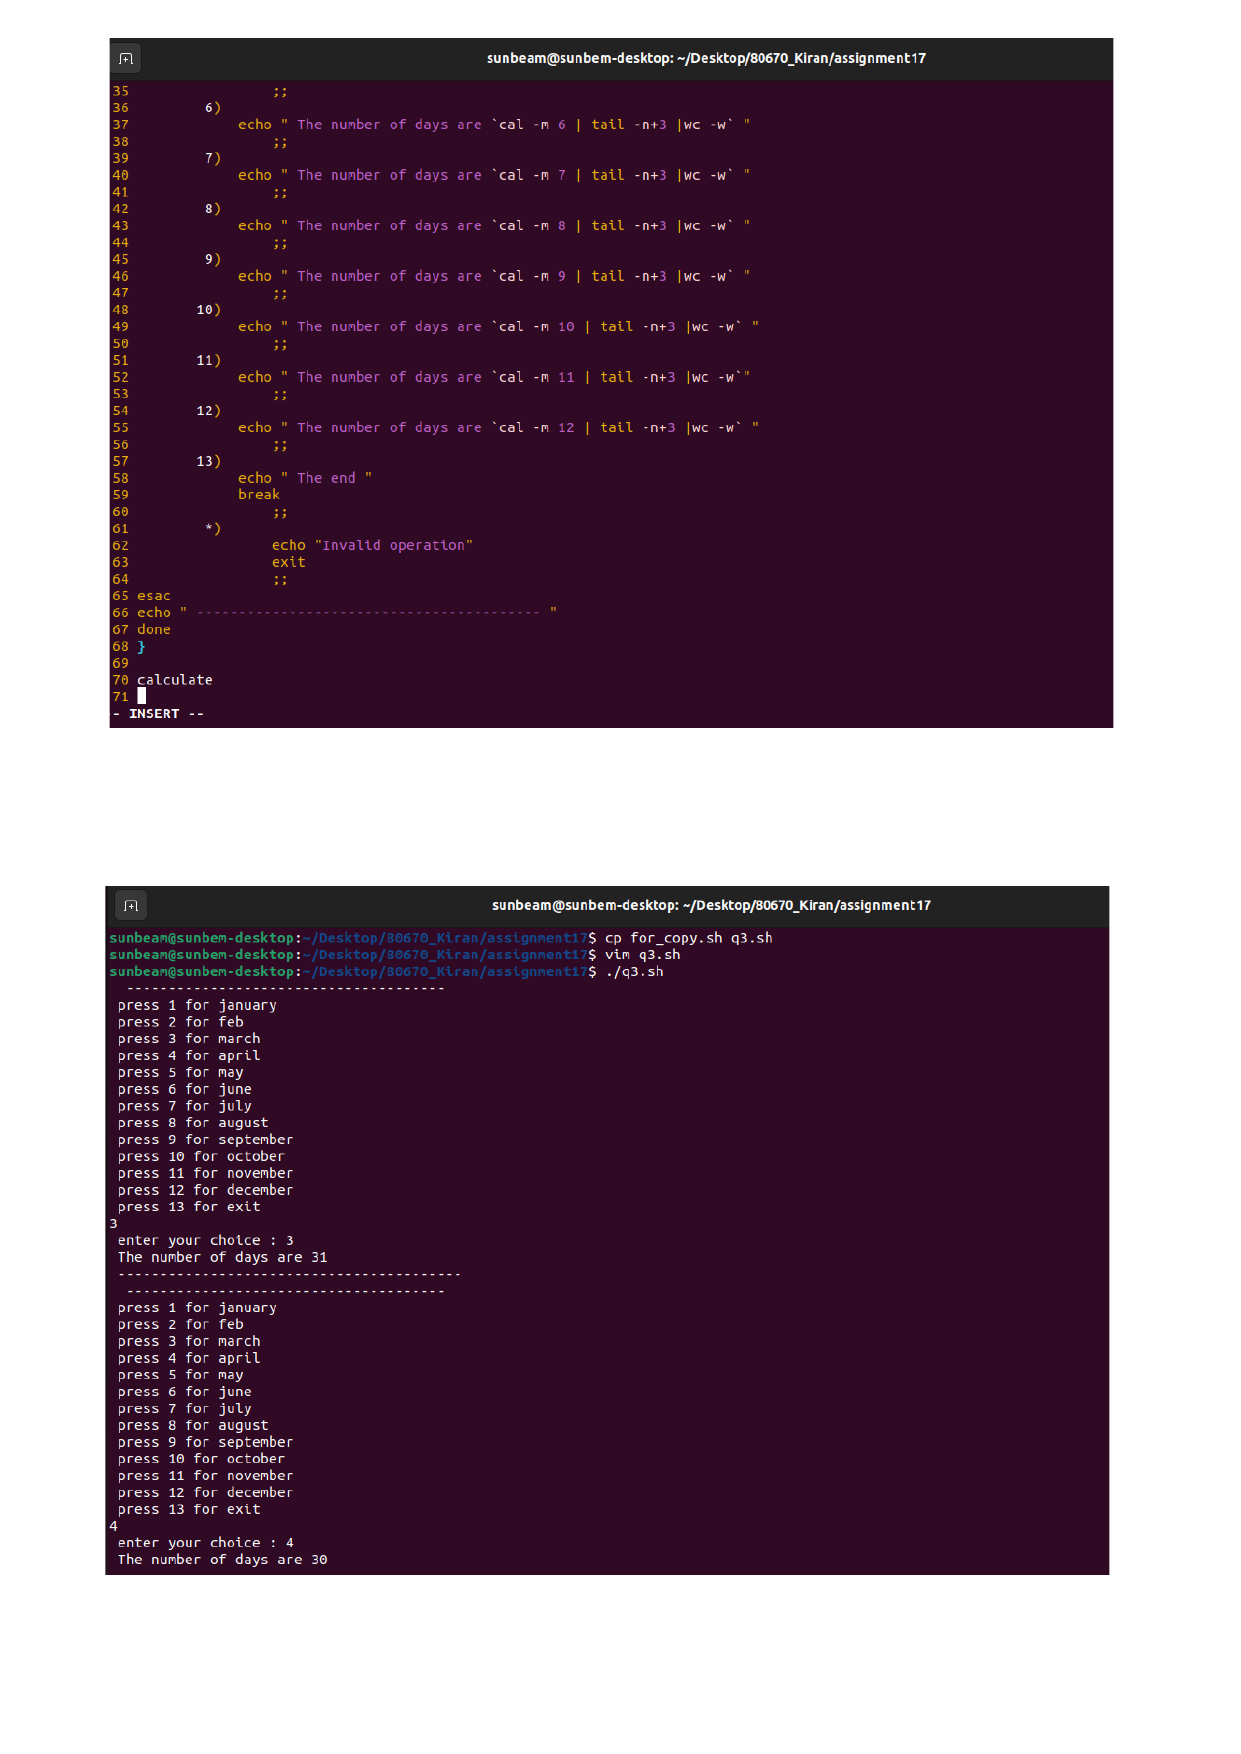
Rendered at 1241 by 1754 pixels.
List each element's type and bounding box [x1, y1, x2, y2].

picture [105, 886, 1110, 1575]
picture [109, 38, 1114, 728]
